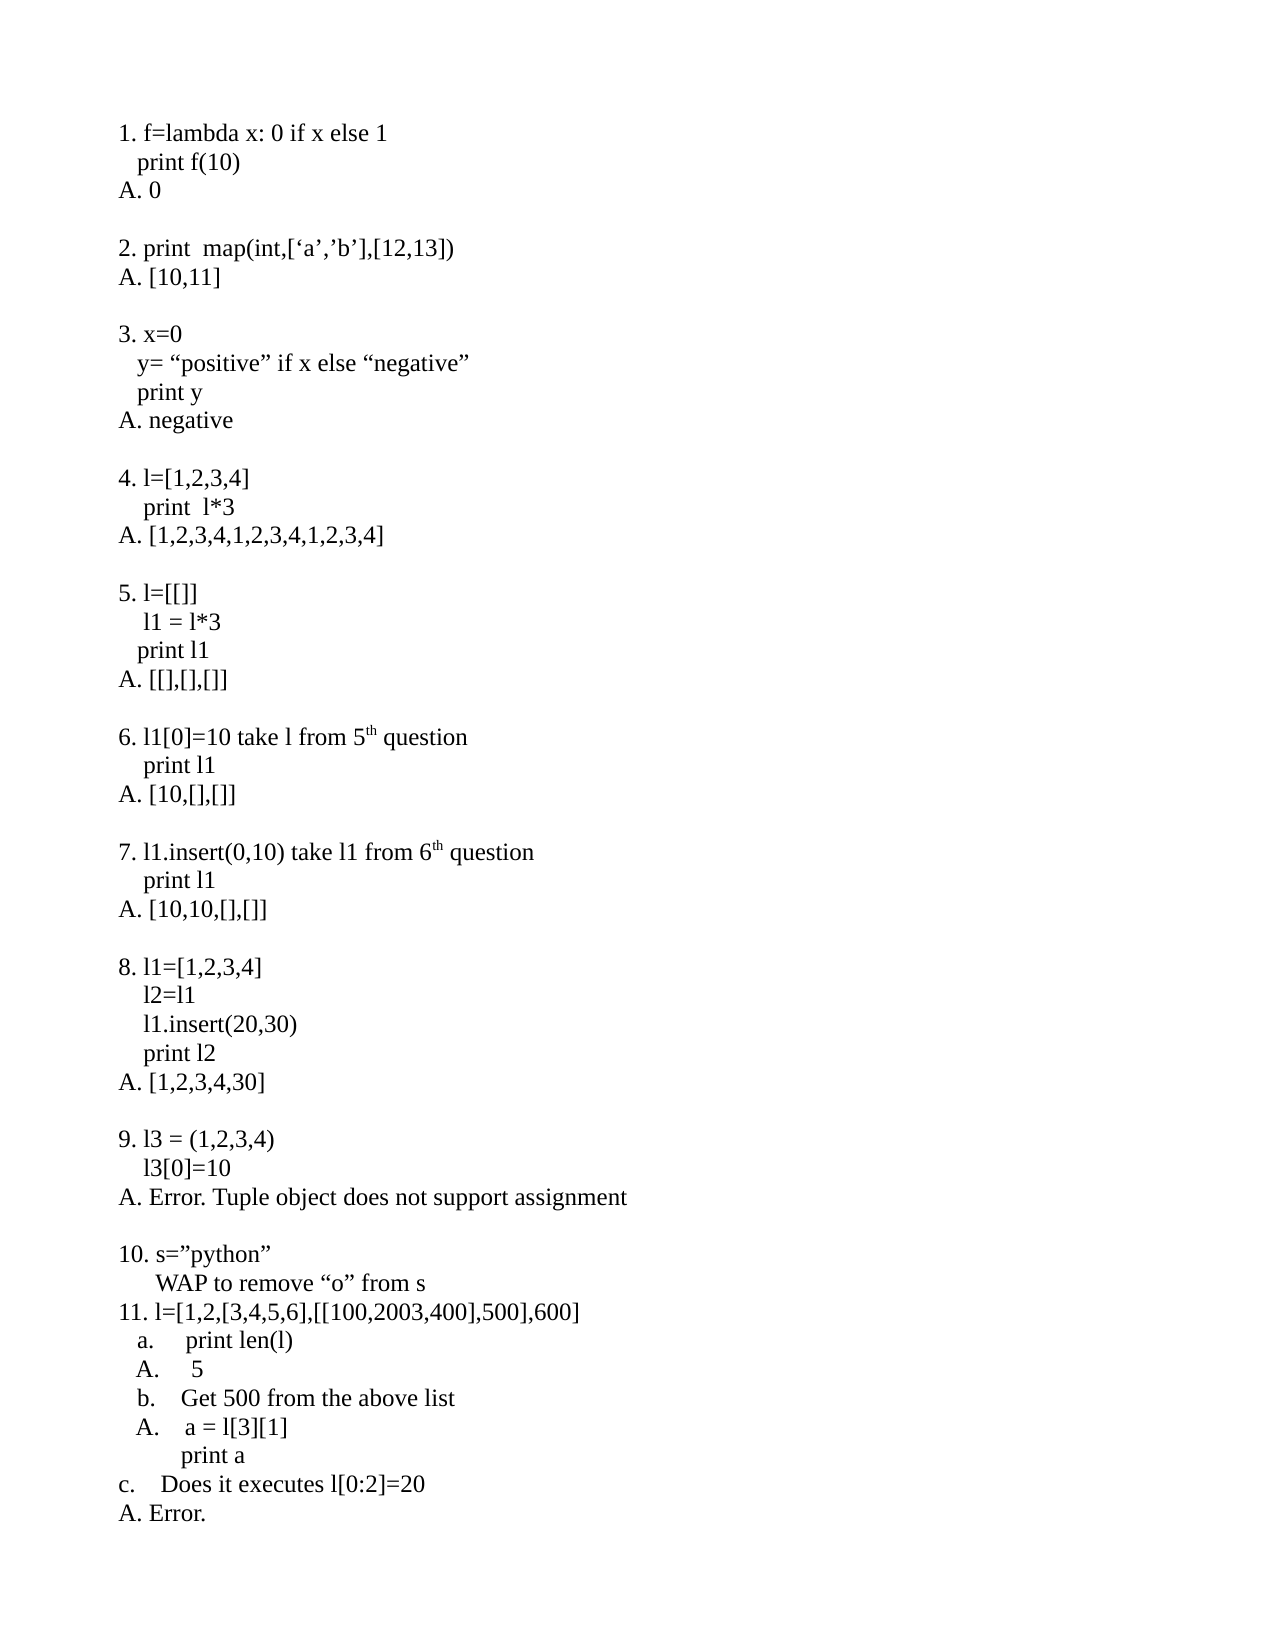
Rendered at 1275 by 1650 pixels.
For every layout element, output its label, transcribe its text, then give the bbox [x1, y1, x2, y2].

text A. [[],[],[]] [118, 664, 1157, 693]
text print y [118, 377, 1157, 406]
text A. [1,2,3,4,30] [118, 1067, 1157, 1096]
text l3[0]=10 [118, 1153, 1157, 1182]
text A. [10,11] [118, 262, 1157, 291]
text l1 = l*3 [118, 607, 1157, 636]
text l2=l1 [118, 981, 1157, 1009]
text 3. x=0 [118, 319, 1157, 348]
text A. Error. [118, 1498, 1157, 1527]
text l1.insert(20,30) [118, 1009, 1157, 1038]
text WAP to remove “o” from s [118, 1268, 1157, 1297]
text 9. l3 = (1,2,3,4) [118, 1124, 1157, 1153]
text A. 0 [118, 176, 1157, 204]
text print l*3 [118, 492, 1157, 521]
text b. Get 500 from the above list [118, 1383, 1157, 1412]
text 1. f=lambda x: 0 if x else 1 [118, 118, 1157, 147]
text A. 5 [118, 1354, 1157, 1383]
text print l1 [118, 636, 1157, 664]
text A. Error. Tuple object does not support assignment [118, 1182, 1157, 1211]
text print f(10) [118, 147, 1157, 176]
text A. a = l[3][1] [118, 1412, 1157, 1441]
text print l1 [118, 751, 1157, 779]
text c. Does it executes l[0:2]=20 [118, 1469, 1157, 1498]
text print a [118, 1441, 1157, 1469]
text print l1 [118, 866, 1157, 894]
text print l2 [118, 1038, 1157, 1067]
text 4. l=[1,2,3,4] [118, 463, 1157, 492]
text 7. l1.insert(0,10) take l1 from 6th question [118, 837, 1157, 866]
text 6. l1[0]=10 take l from 5th question [118, 722, 1157, 751]
text A. [1,2,3,4,1,2,3,4,1,2,3,4] [118, 521, 1157, 578]
text A. negative [118, 406, 1157, 434]
text A. [10,[],[]] [118, 779, 1157, 808]
text 11. l=[1,2,[3,4,5,6],[[100,2003,400],500],600] [118, 1297, 1157, 1326]
text y= “positive” if x else “negative” [118, 348, 1157, 377]
text 8. l1=[1,2,3,4] [118, 952, 1157, 981]
text a. print len(l) [118, 1326, 1157, 1354]
text 2. print map(int,[‘a’,’b’],[12,13]) [118, 233, 1157, 262]
text A. [10,10,[],[]] [118, 894, 1157, 923]
text 5. l=[[]] [118, 578, 1157, 607]
text 10. s=”python” [118, 1239, 1157, 1268]
